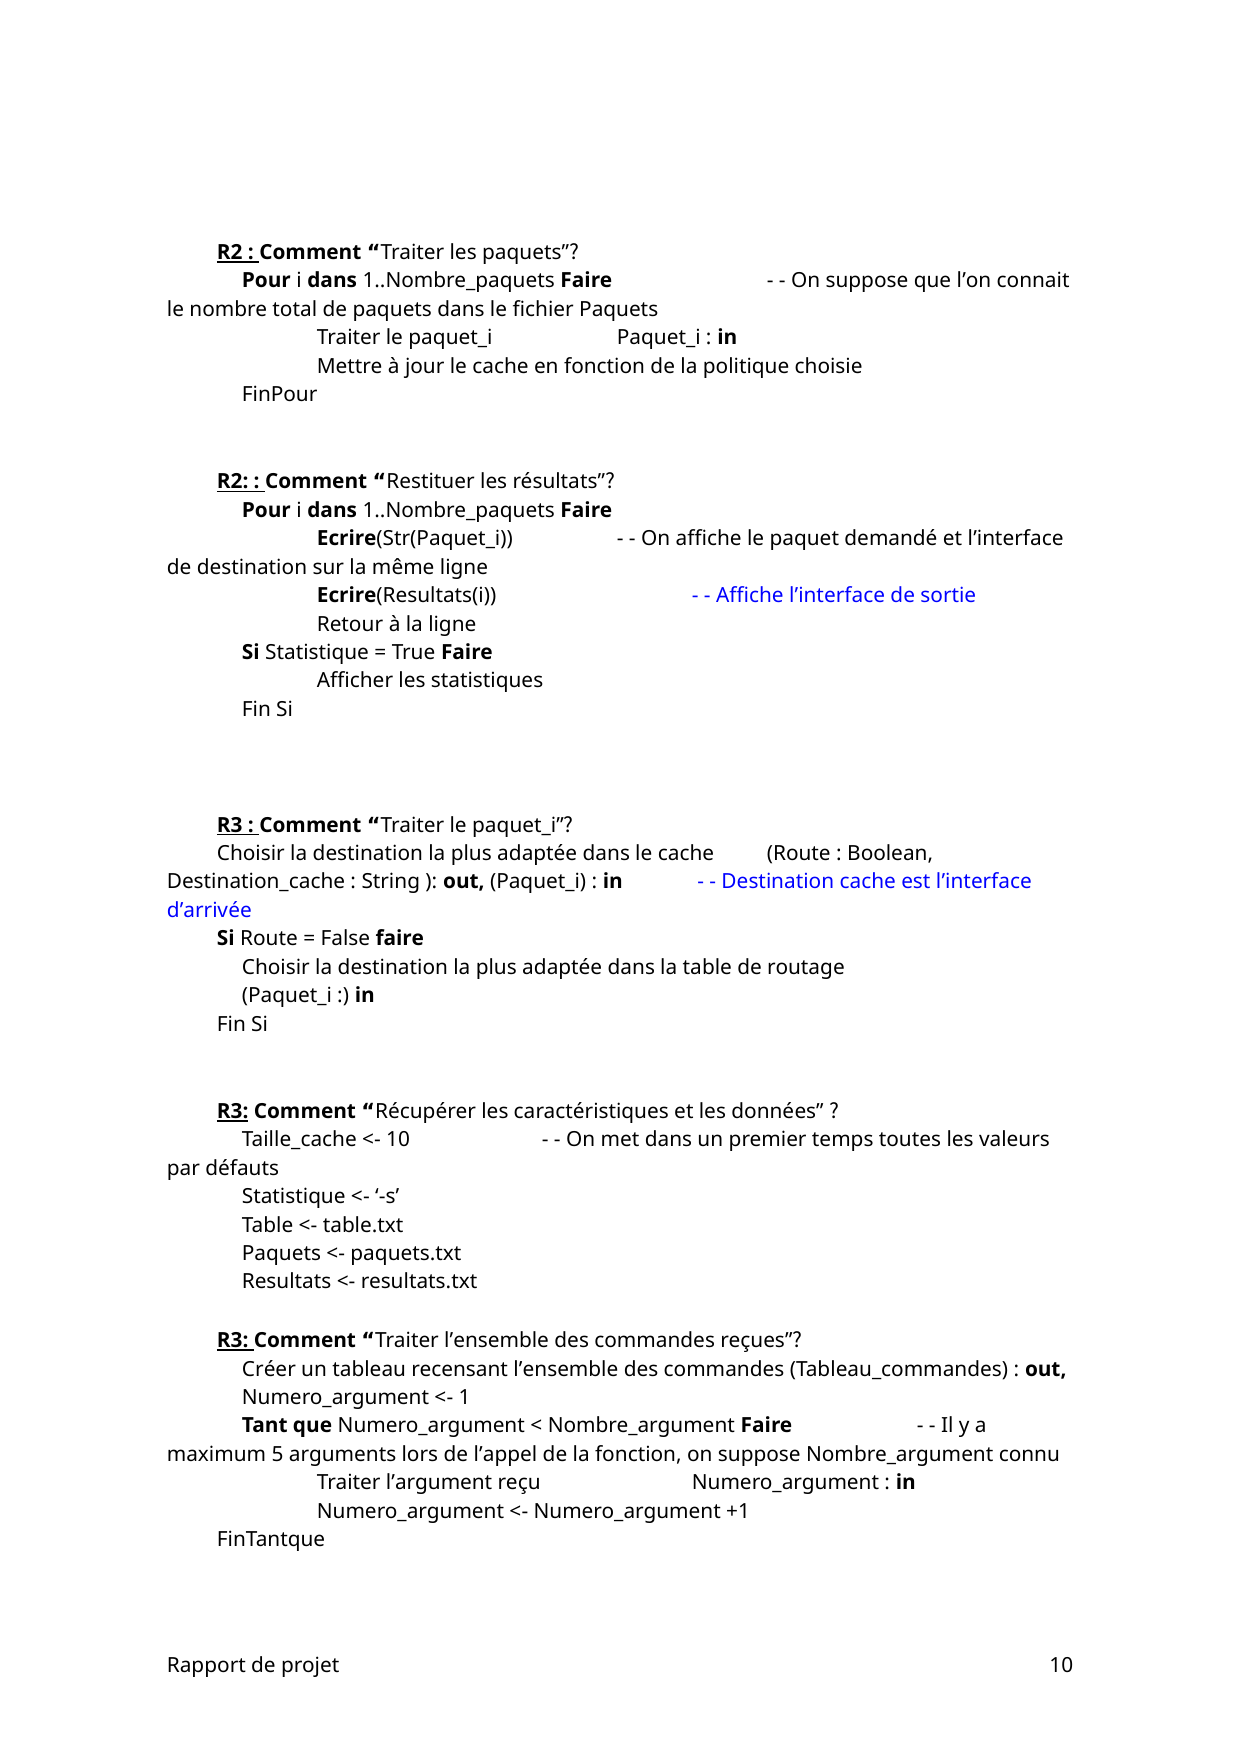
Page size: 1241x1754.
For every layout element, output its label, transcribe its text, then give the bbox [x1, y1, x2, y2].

text Taille_cache <- 10 - - On met dans un premier temps toutes les valeurs par défauts [167, 1124, 1073, 1181]
text R2: : Comment “Restituer les résultats”? [167, 465, 1073, 495]
text Si Route = False faire [167, 923, 1073, 952]
text Retour à la ligne [167, 609, 1073, 637]
text Fin Si [167, 694, 1073, 722]
text Créer un tableau recensant l’ensemble des commandes (Tableau_commandes) : out, [167, 1354, 1073, 1382]
text Choisir la destination la plus adaptée dans la table de routage (Paquet_i :) in [167, 952, 1073, 1009]
text Pour i dans 1..Nombre_paquets Faire [167, 495, 1073, 523]
text R3: Comment “Récupérer les caractéristiques et les données” ? [167, 1094, 1073, 1124]
text Statistique <- ‘-s’ [167, 1181, 1073, 1210]
text Tant que Numero_argument < Nombre_argument Faire - - Il y a maximum 5 arguments lors de l’appel de la fonction, on suppose Nombre_argument connu [167, 1411, 1073, 1467]
text Resultats <- resultats.txt [167, 1267, 1073, 1295]
text Numero_argument <- Numero_argument +1 [167, 1496, 1073, 1524]
text Ecrire(Str(Paquet_i)) - - On affiche le paquet demandé et l’interface de destination sur la même ligne [167, 523, 1073, 580]
text Table <- table.txt [167, 1210, 1073, 1238]
text Pour i dans 1..Nombre_paquets Faire - - On suppose que l’on connait le nombre total de paquets dans le fichier Paquets [167, 266, 1073, 322]
text Fin Si [167, 1009, 1073, 1037]
text R3 : Comment “Traiter le paquet_i”? [167, 808, 1073, 838]
text R3: Comment “Traiter l’ensemble des commandes reçues”? [167, 1323, 1073, 1354]
text Afficher les statistiques [167, 666, 1073, 694]
text Traiter le paquet_i Paquet_i : in [167, 322, 1073, 351]
text FinPour [167, 379, 1073, 408]
text Ecrire(Resultats(i)) - - Affiche l’interface de sortie [167, 580, 1073, 609]
text R2 : Comment “Traiter les paquets”? [167, 235, 1073, 266]
text Mettre à jour le cache en fonction de la politique choisie [167, 351, 1073, 379]
text Choisir la destination la plus adaptée dans le cache (Route : Boolean, Destination_cache : String ): out, (Paquet_i) : in - - Destination cache est l’interface d’arrivée [167, 838, 1073, 923]
text Numero_argument <- 1 [167, 1382, 1073, 1411]
text Traiter l’argument reçu Numero_argument : in [167, 1467, 1073, 1496]
text Paquets <- paquets.txt [167, 1238, 1073, 1267]
text Si Statistique = True Faire [167, 637, 1073, 666]
text FinTantque [167, 1524, 1073, 1553]
